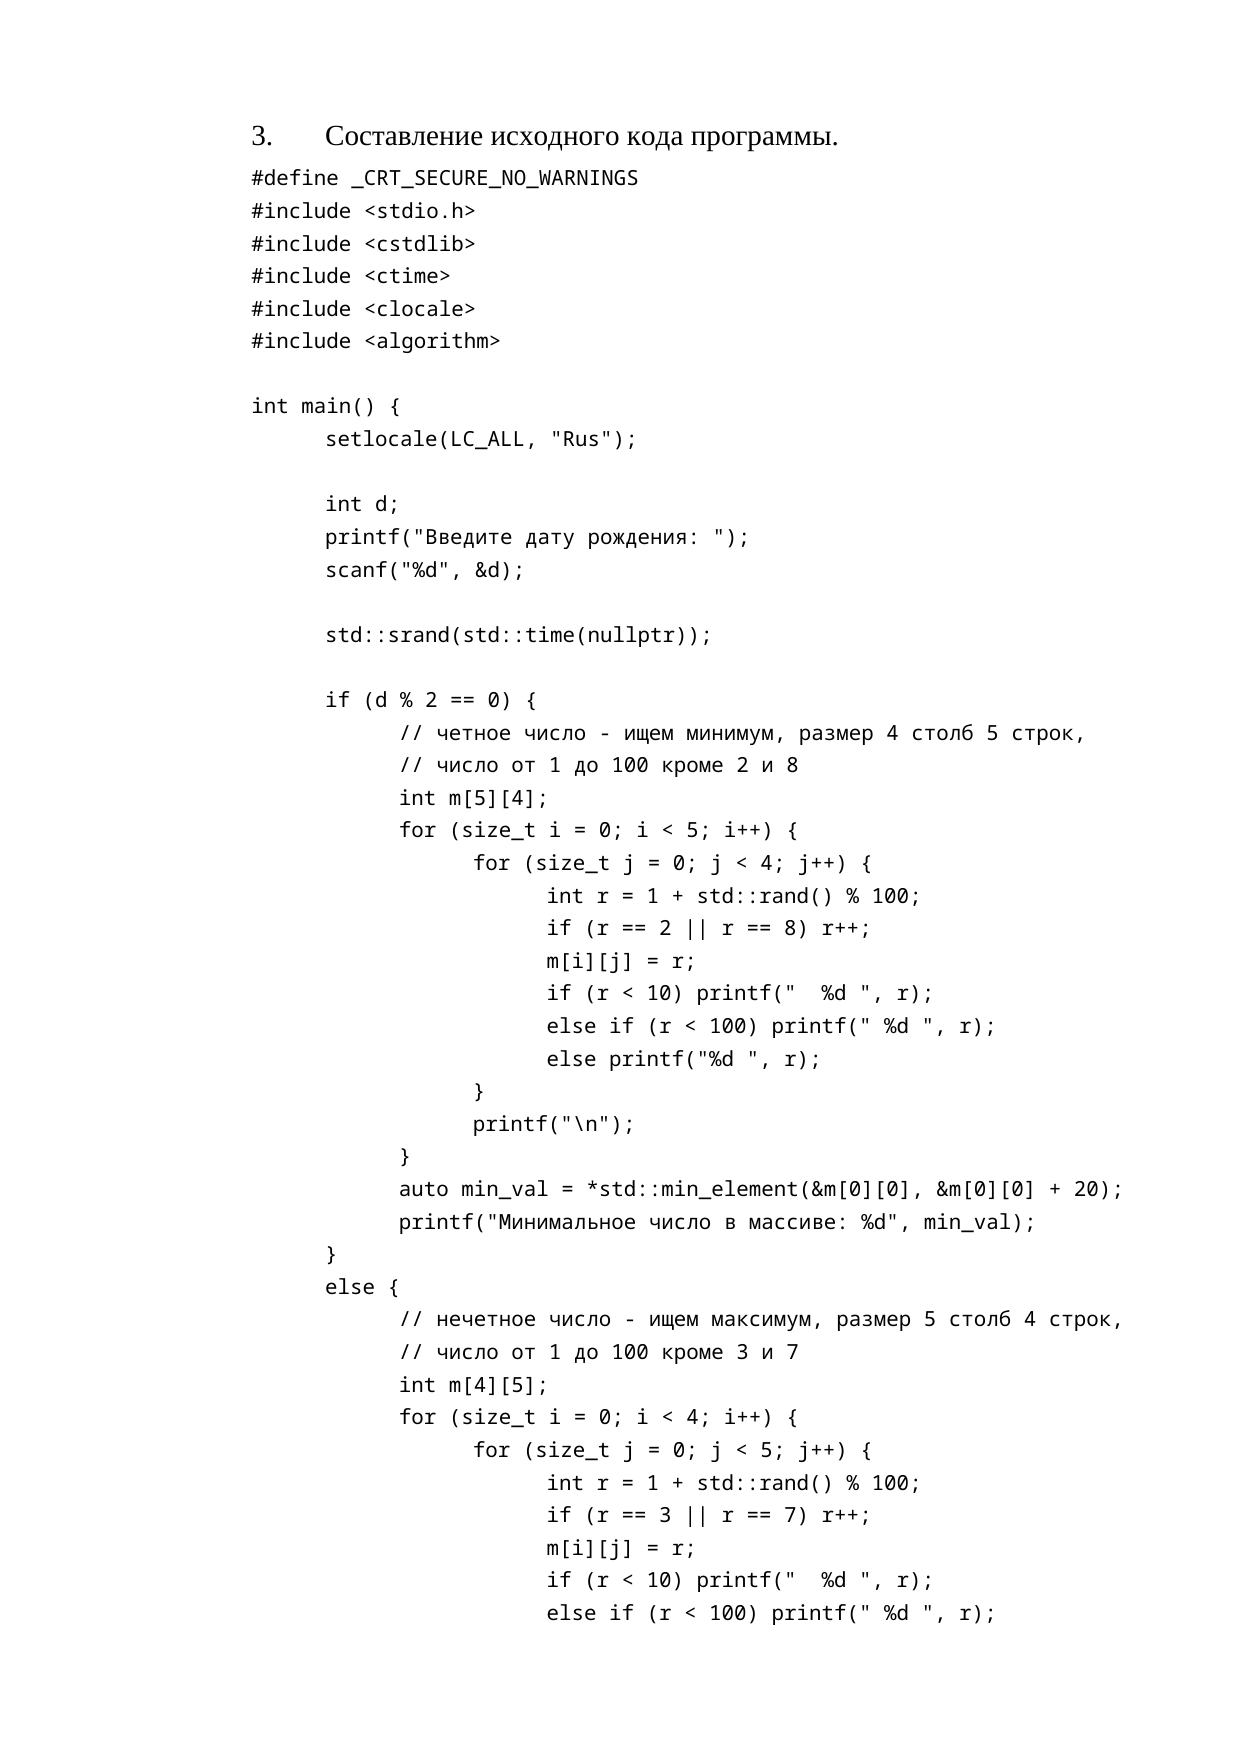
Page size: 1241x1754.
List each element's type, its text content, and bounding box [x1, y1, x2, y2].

text setlocale(LC_ALL, "Rus"); [177, 424, 1152, 453]
text // четное число - ищем минимум, размер 4 столб 5 строк, [177, 718, 1152, 746]
text #include <ctime> [177, 261, 1152, 290]
text printf("Минимальное число в массиве: %d", min_val); [177, 1207, 1152, 1235]
text else if (r < 100) printf(" %d ", r); [177, 1598, 1152, 1626]
text m[i][j] = r; [177, 946, 1152, 974]
text #include <algorithm> [177, 326, 1152, 355]
text #include <stdio.h> [177, 196, 1152, 224]
text int m[5][4]; [177, 783, 1152, 811]
list Составление исходного кода программы. [177, 118, 1152, 152]
text printf("Введите дату рождения: "); [177, 522, 1152, 551]
text auto min_val = *std::min_element(&m[0][0], &m[0][0] + 20); [177, 1174, 1152, 1203]
text } [177, 1142, 1152, 1170]
text else if (r < 100) printf(" %d ", r); [177, 1011, 1152, 1039]
text #define _CRT_SECURE_NO_WARNINGS [177, 163, 1152, 192]
text // нечетное число - ищем максимум, размер 5 столб 4 строк, [177, 1304, 1152, 1333]
text for (size_t i = 0; i < 5; i++) { [177, 816, 1152, 844]
text } [177, 1239, 1152, 1268]
text else printf("%d ", r); [177, 1044, 1152, 1072]
text #include <clocale> [177, 294, 1152, 322]
text int r = 1 + std::rand() % 100; [177, 1468, 1152, 1496]
text m[i][j] = r; [177, 1533, 1152, 1561]
text for (size_t j = 0; j < 5; j++) { [177, 1435, 1152, 1463]
text int main() { [177, 392, 1152, 420]
text if (r == 2 || r == 8) r++; [177, 913, 1152, 942]
text int r = 1 + std::rand() % 100; [177, 881, 1152, 909]
text if (r == 3 || r == 7) r++; [177, 1500, 1152, 1529]
text } [177, 1076, 1152, 1105]
text scanf("%d", &d); [177, 555, 1152, 583]
text // число от 1 до 100 кроме 3 и 7 [177, 1337, 1152, 1366]
text if (r < 10) printf(" %d ", r); [177, 1565, 1152, 1594]
text int m[4][5]; [177, 1370, 1152, 1398]
text std::srand(std::time(nullptr)); [177, 620, 1152, 648]
text if (d % 2 == 0) { [177, 685, 1152, 713]
text #include <cstdlib> [177, 229, 1152, 257]
text // число от 1 до 100 кроме 2 и 8 [177, 750, 1152, 779]
text else { [177, 1272, 1152, 1300]
text printf("\n"); [177, 1109, 1152, 1137]
text if (r < 10) printf(" %d ", r); [177, 978, 1152, 1007]
text for (size_t i = 0; i < 4; i++) { [177, 1402, 1152, 1431]
text for (size_t j = 0; j < 4; j++) { [177, 848, 1152, 877]
text int d; [177, 489, 1152, 518]
